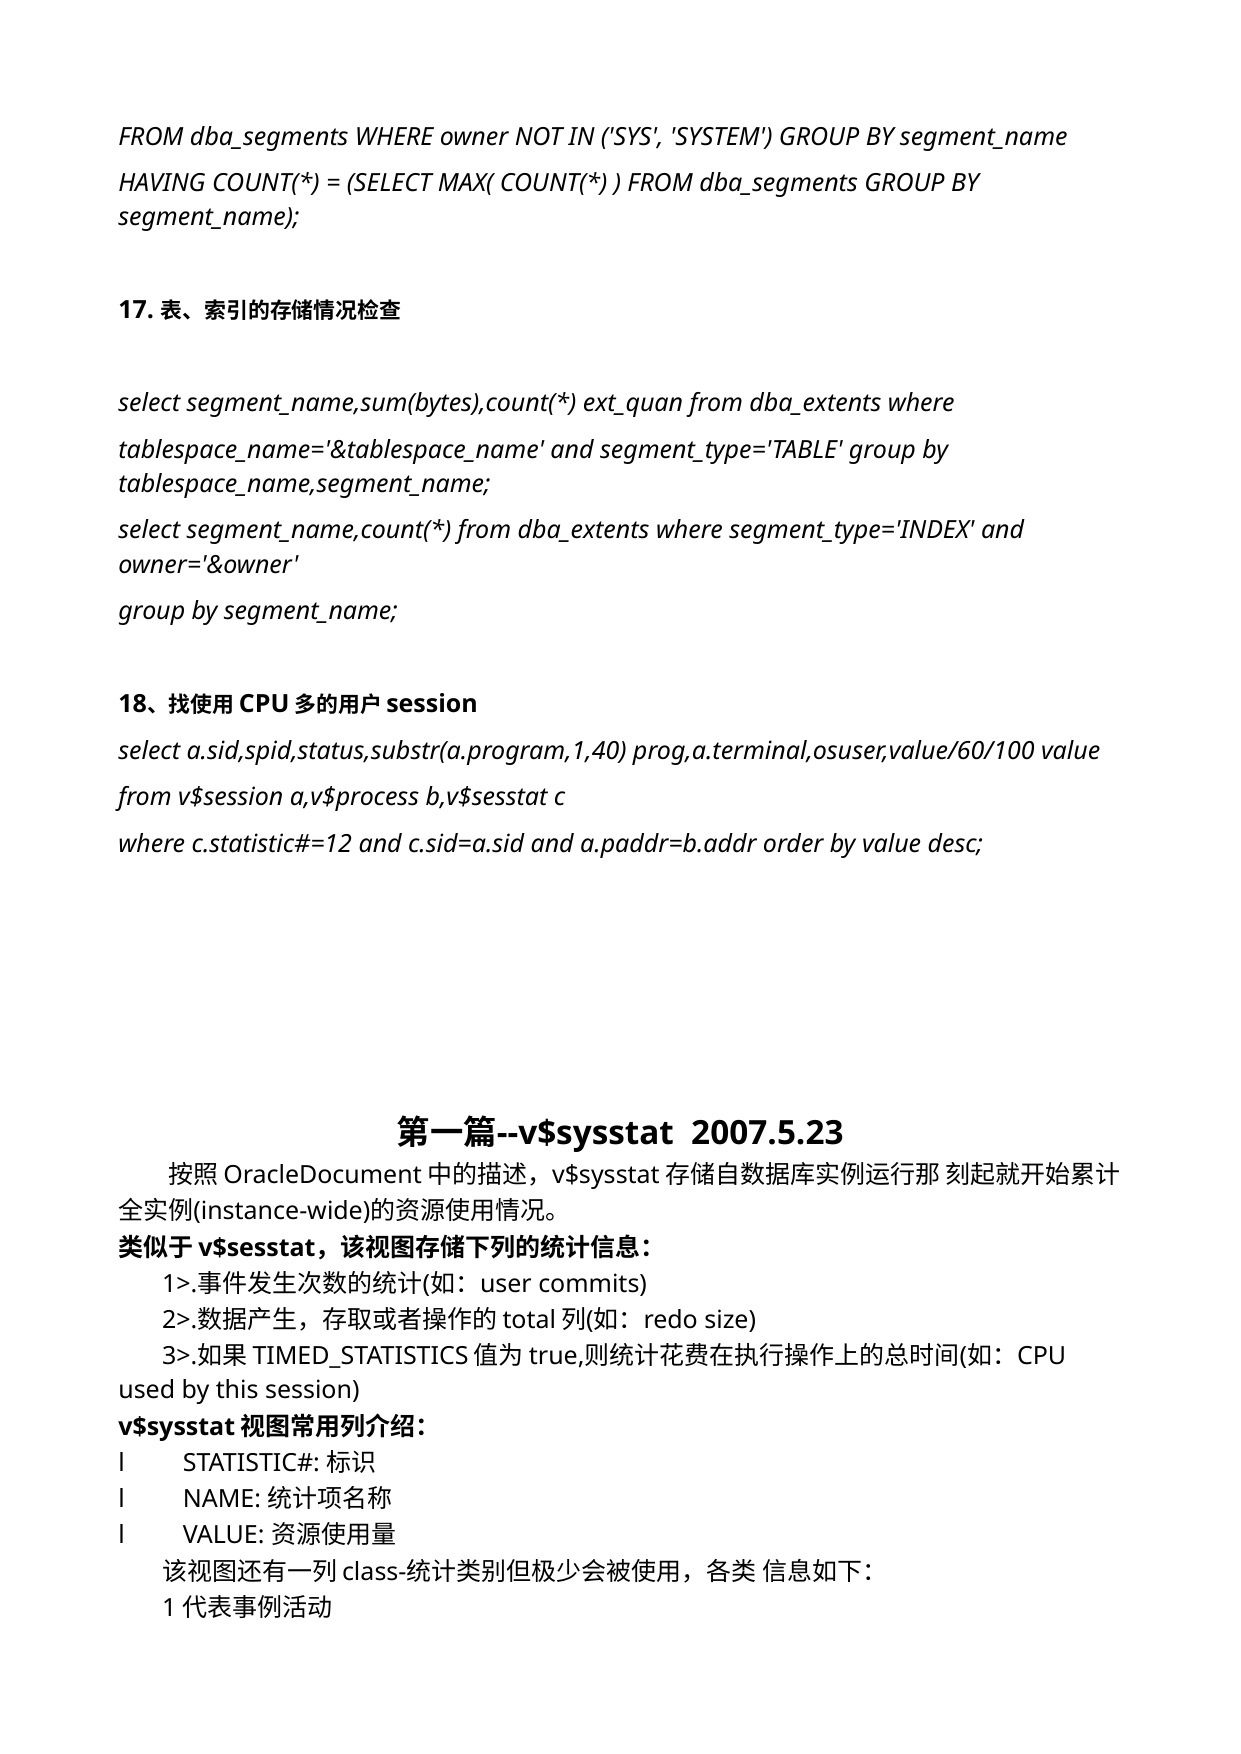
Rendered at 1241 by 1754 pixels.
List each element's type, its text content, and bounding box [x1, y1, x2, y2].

text l VALUE: 资源使用量 [118, 1515, 1122, 1551]
text 该视图还有一列class-统计类别但极少会被使用，各类 信息如下： [118, 1551, 1122, 1587]
text FROM dba_segments WHERE owner NOT IN ('SYS', 'SYSTEM') GROUP BY segment_name [118, 118, 1122, 152]
text select segment_name,sum(bytes),count(*) ext_quan from dba_extents where [118, 385, 1122, 419]
text l NAME: 统计项名称 [118, 1478, 1122, 1515]
text 1 代表事例活动 [118, 1587, 1122, 1623]
text 第一篇--v$sysstat 2007.5.23 [118, 1106, 1122, 1154]
text from v$session a,v$process b,v$sesstat c [118, 779, 1122, 813]
text HAVING COUNT(*) = (SELECT MAX( COUNT(*) ) FROM dba_segments GROUP BY segment_name); [118, 165, 1122, 233]
text 18、找使用CPU多的用户session [118, 686, 1122, 720]
text select a.sid,spid,status,substr(a.program,1,40) prog,a.terminal,osuser,value/60/100 value [118, 732, 1122, 767]
text where c.statistic#=12 and c.sid=a.sid and a.paddr=b.addr order by value desc; [118, 826, 1122, 860]
text 类似于v$sesstat，该视图存储下列的统计信息： [118, 1227, 1122, 1263]
text 按照OracleDocument中的描述，v$sysstat存储自数据库实例运行那 刻起就开始累计全实例(instance-wide)的资源使用情况。 [118, 1154, 1122, 1227]
text 17. 表、索引的存储情况检查 [118, 292, 1122, 326]
text 3>.如果TIMED_STATISTICS值为true,则统计花费在执行操作上的总时间(如：CPU used by this session) [118, 1336, 1122, 1406]
text 2>.数据产生，存取或者操作的total列(如：redo size) [118, 1299, 1122, 1336]
text v$sysstat视图常用列介绍： [118, 1406, 1122, 1442]
text l STATISTIC#: 标识 [118, 1442, 1122, 1478]
text select segment_name,count(*) from dba_extents where segment_type='INDEX' and owner='&owner' [118, 512, 1122, 580]
text group by segment_name; [118, 593, 1122, 627]
text tablespace_name='&tablespace_name' and segment_type='TABLE' group by tablespace_name,segment_name; [118, 432, 1122, 500]
text 1>.事件发生次数的统计(如：user commits) [118, 1263, 1122, 1299]
